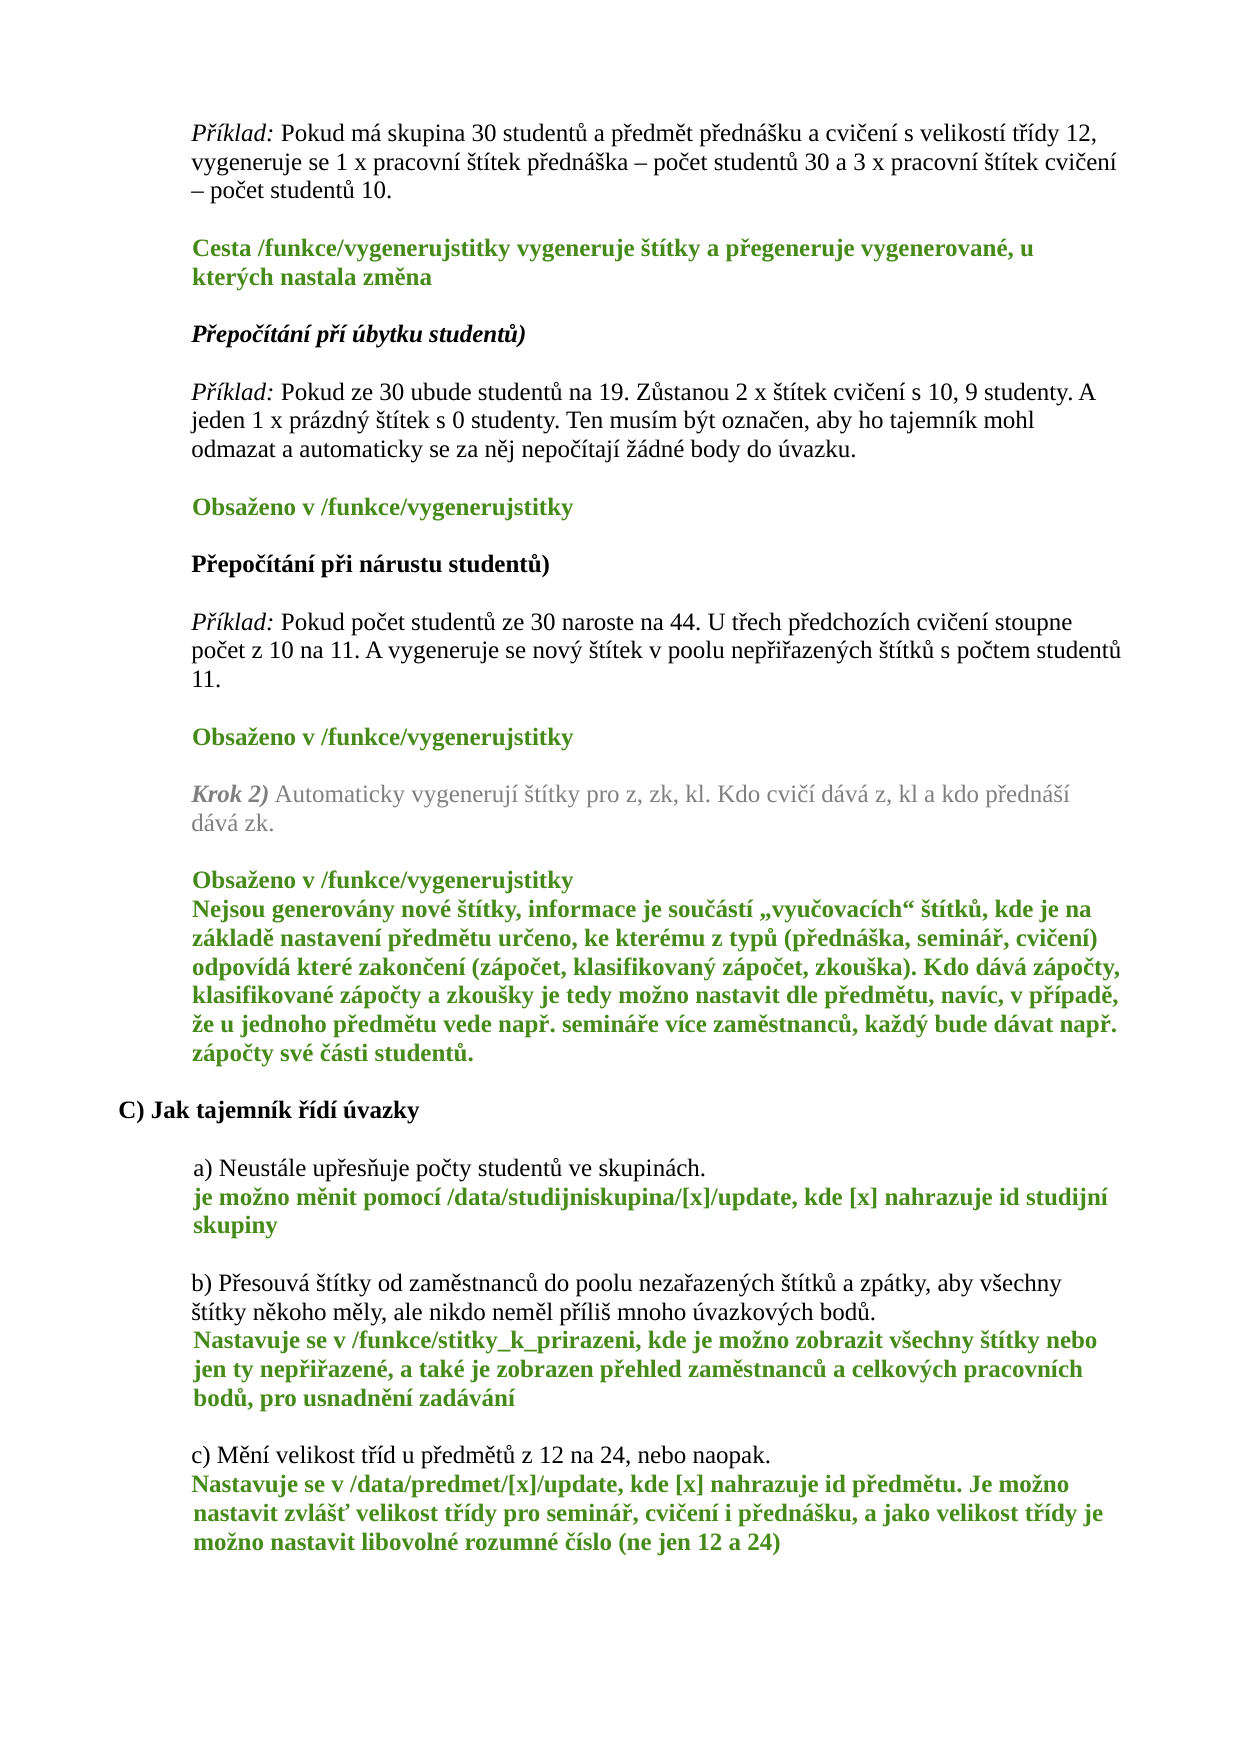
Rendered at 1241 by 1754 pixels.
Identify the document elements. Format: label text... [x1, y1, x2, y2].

text Příklad: Pokud ze 30 ubude studentů na 19. Zůstanou 2 x štítek cvičení s 10, 9 studenty. A jeden 1 x prázdný štítek s 0 studenty. Ten musím být označen, aby ho tajemník mohl odmazat a automaticky se za něj nepočítají žádné body do úvazku. [191, 377, 1122, 463]
text Nejsou generovány nové štítky, informace je součástí „vyučovacích“ štítků, kde je na základě nastavení předmětu určeno, ke kterému z typů (přednáška, seminář, cvičení) odpovídá které zakončení (zápočet, klasifikovaný zápočet, zkouška). Kdo dává zápočty, klasifikované zápočty a zkoušky je tedy možno nastavit dle předmětu, navíc, v případě, že u jednoho předmětu vede např. semináře více zaměstnanců, každý bude dávat např. zápočty své části studentů. [192, 894, 1122, 1067]
text Obsaženo v /funkce/vygenerujstitky [192, 722, 1122, 751]
text Nastavuje se v /data/predmet/[x]/update, kde [x] nahrazuje id předmětu. Je možno nastavit zvlášť velikost třídy pro seminář, cvičení i přednášku, a jako velikost třídy je možno nastavit libovolné rozumné číslo (ne jen 12 a 24) [118, 1469, 1122, 1556]
text a) Neustále upřesňuje počty studentů ve skupinách. [118, 1153, 1122, 1182]
text Přepočítání pří úbytku studentů) [191, 319, 1122, 348]
text c) Mění velikost tříd u předmětů z 12 na 24, nebo naopak. [118, 1441, 1122, 1469]
text Příklad: Pokud počet studentů ze 30 naroste na 44. U třech předchozích cvičení stoupne počet z 10 na 11. A vygeneruje se nový štítek v poolu nepřiřazených štítků s počtem studentů 11. [191, 607, 1122, 693]
text Přepočítání při nárustu studentů) [191, 549, 1122, 578]
text b) Přesouvá štítky od zaměstnanců do poolu nezařazených štítků a zpátky, aby všechny štítky někoho měly, ale nikdo neměl příliš mnoho úvazkových bodů. [191, 1268, 1122, 1326]
text Obsaženo v /funkce/vygenerujstitky [192, 866, 1122, 894]
text Krok 2) Automaticky vygenerují štítky pro z, zk, kl. Kdo cvičí dává z, kl a kdo přednáší dává zk. [191, 779, 1122, 837]
text je možno měnit pomocí /data/studijniskupina/[x]/update, kde [x] nahrazuje id studijní skupiny [118, 1182, 1122, 1239]
text Obsaženo v /funkce/vygenerujstitky [192, 492, 1122, 521]
text C) Jak tajemník řídí úvazky [118, 1096, 1122, 1124]
text Cesta /funkce/vygenerujstitky vygeneruje štítky a přegeneruje vygenerované, u kterých nastala změna [192, 233, 1122, 291]
text Příklad: Pokud má skupina 30 studentů a předmět přednášku a cvičení s velikostí třídy 12, vygeneruje se 1 x pracovní štítek přednáška – počet studentů 30 a 3 x pracovní štítek cvičení – počet studentů 10. [191, 118, 1122, 204]
text Nastavuje se v /funkce/stitky_k_prirazeni, kde je možno zobrazit všechny štítky nebo jen ty nepřiřazené, a také je zobrazen přehled zaměstnanců a celkových pracovních bodů, pro usnadnění zadávání [118, 1326, 1122, 1412]
